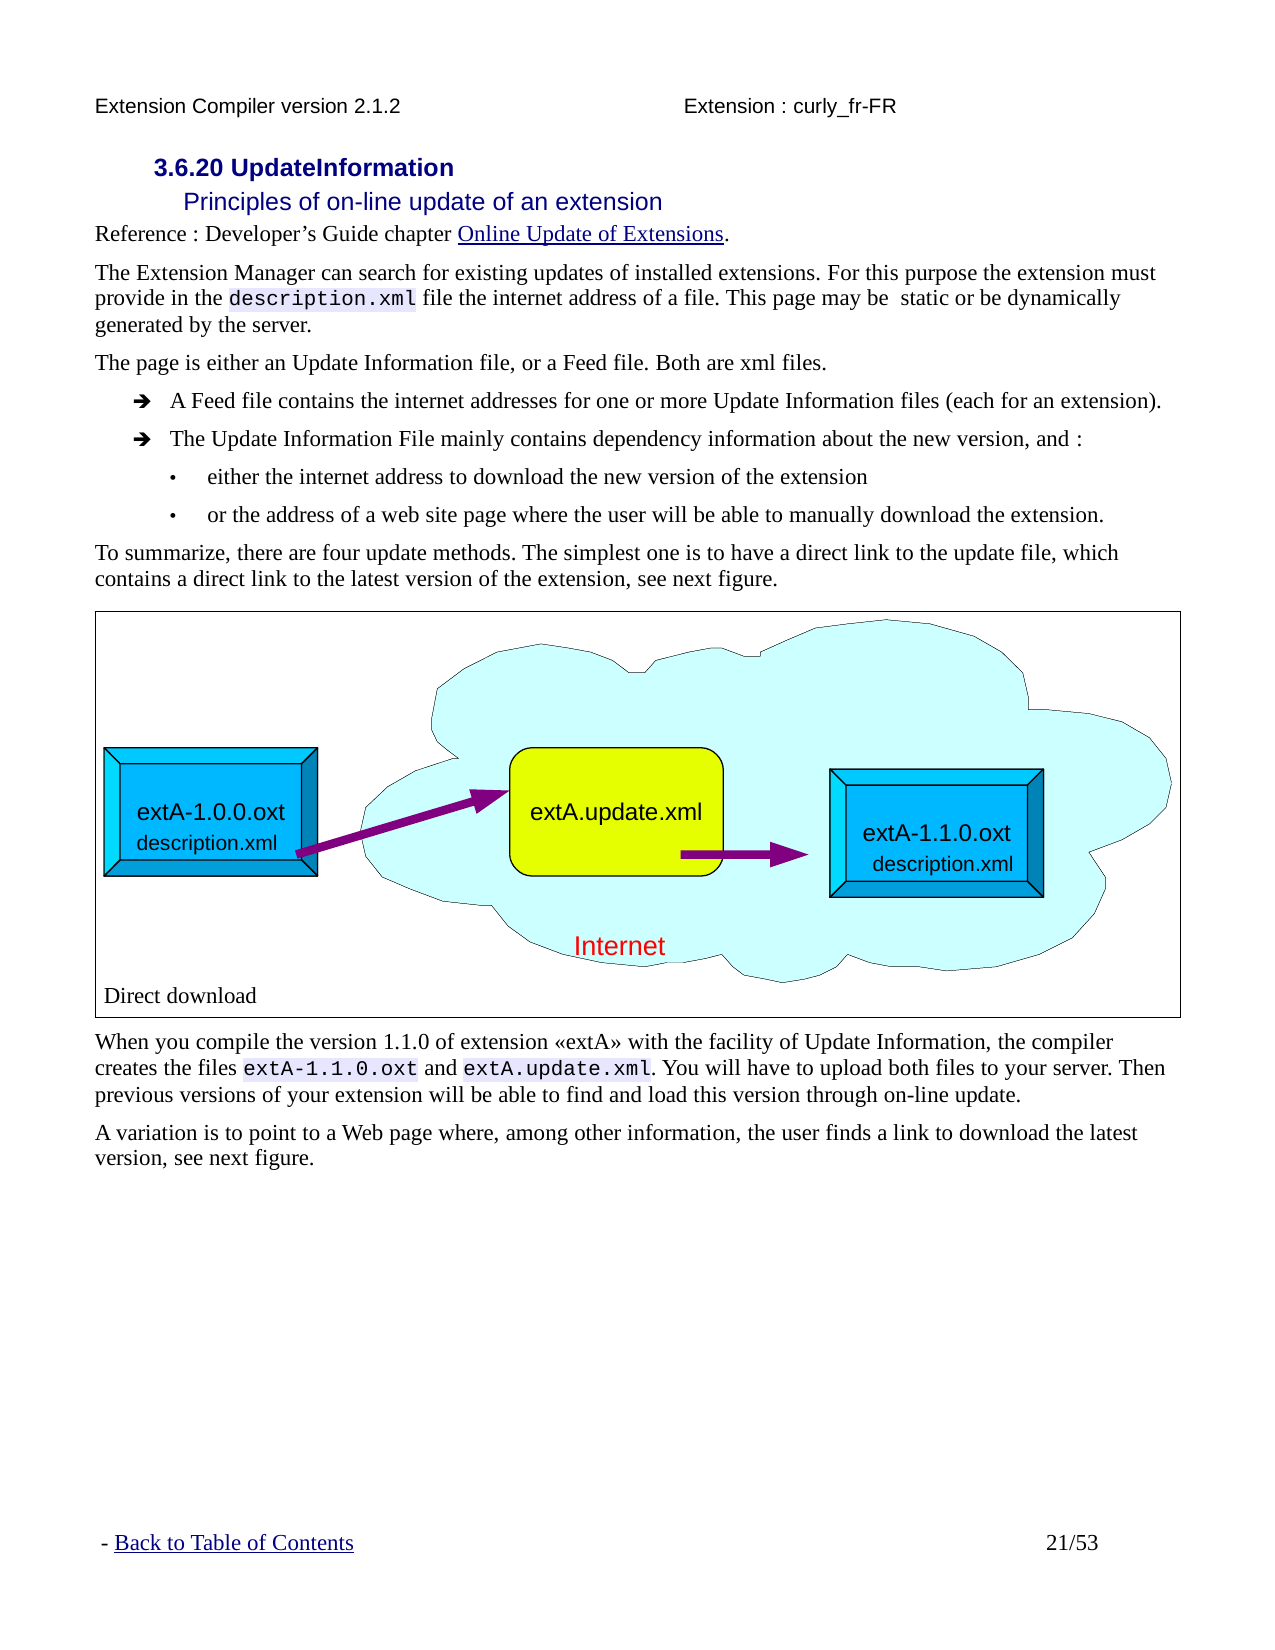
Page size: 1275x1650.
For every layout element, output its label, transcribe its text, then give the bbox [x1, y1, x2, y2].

text When you compile the version 1.1.0 of extension «extA» with the facility of Update Information, the compiler creates the files extA-1.1.0.oxt and extA.update.xml. You will have to upload both files to your server. Then previous versions of your extension will be able to find and load this version through on-line update. [94, 612, 1181, 1107]
text The page is either an Update Information file, or a Feed file. Both are xml files. [94, 350, 1181, 375]
text To summarize, there are four update methods. The simplest one is to have a direct link to the update file, which contains a direct link to the latest version of the extension, see next figure. [94, 540, 1181, 591]
list The Update Information File mainly contains dependency information about the new version, and : [132, 426, 1181, 451]
text The Extension Manager can search for existing updates of installed extensions. For this purpose the extension must provide in the description.xml file the internet address of a file. This page may be static or be dynamically generated by the server. [94, 259, 1181, 337]
list either the internet address to download the new version of the extension [169, 464, 1181, 489]
subtitle Principles of on-line update of an extension [183, 187, 1181, 215]
subtitle UpdateInformation [153, 153, 1181, 181]
list A Feed file contains the internet addresses for one or more Update Information files (each for an extension). [132, 388, 1181, 413]
list or the address of a web site page where the user will be able to manually download the extension. [169, 502, 1181, 527]
text Direct download [103, 787, 1172, 1008]
text [94, 603, 1181, 611]
text Reference : Developer’s Guide chapter Online Update of Extensions. [94, 221, 1181, 247]
text Direct download [103, 620, 873, 842]
text Direct download [902, 620, 1172, 780]
text A variation is to point to a Web page where, among other information, the user finds a link to download the latest version, see next figure. [94, 1119, 1181, 1171]
